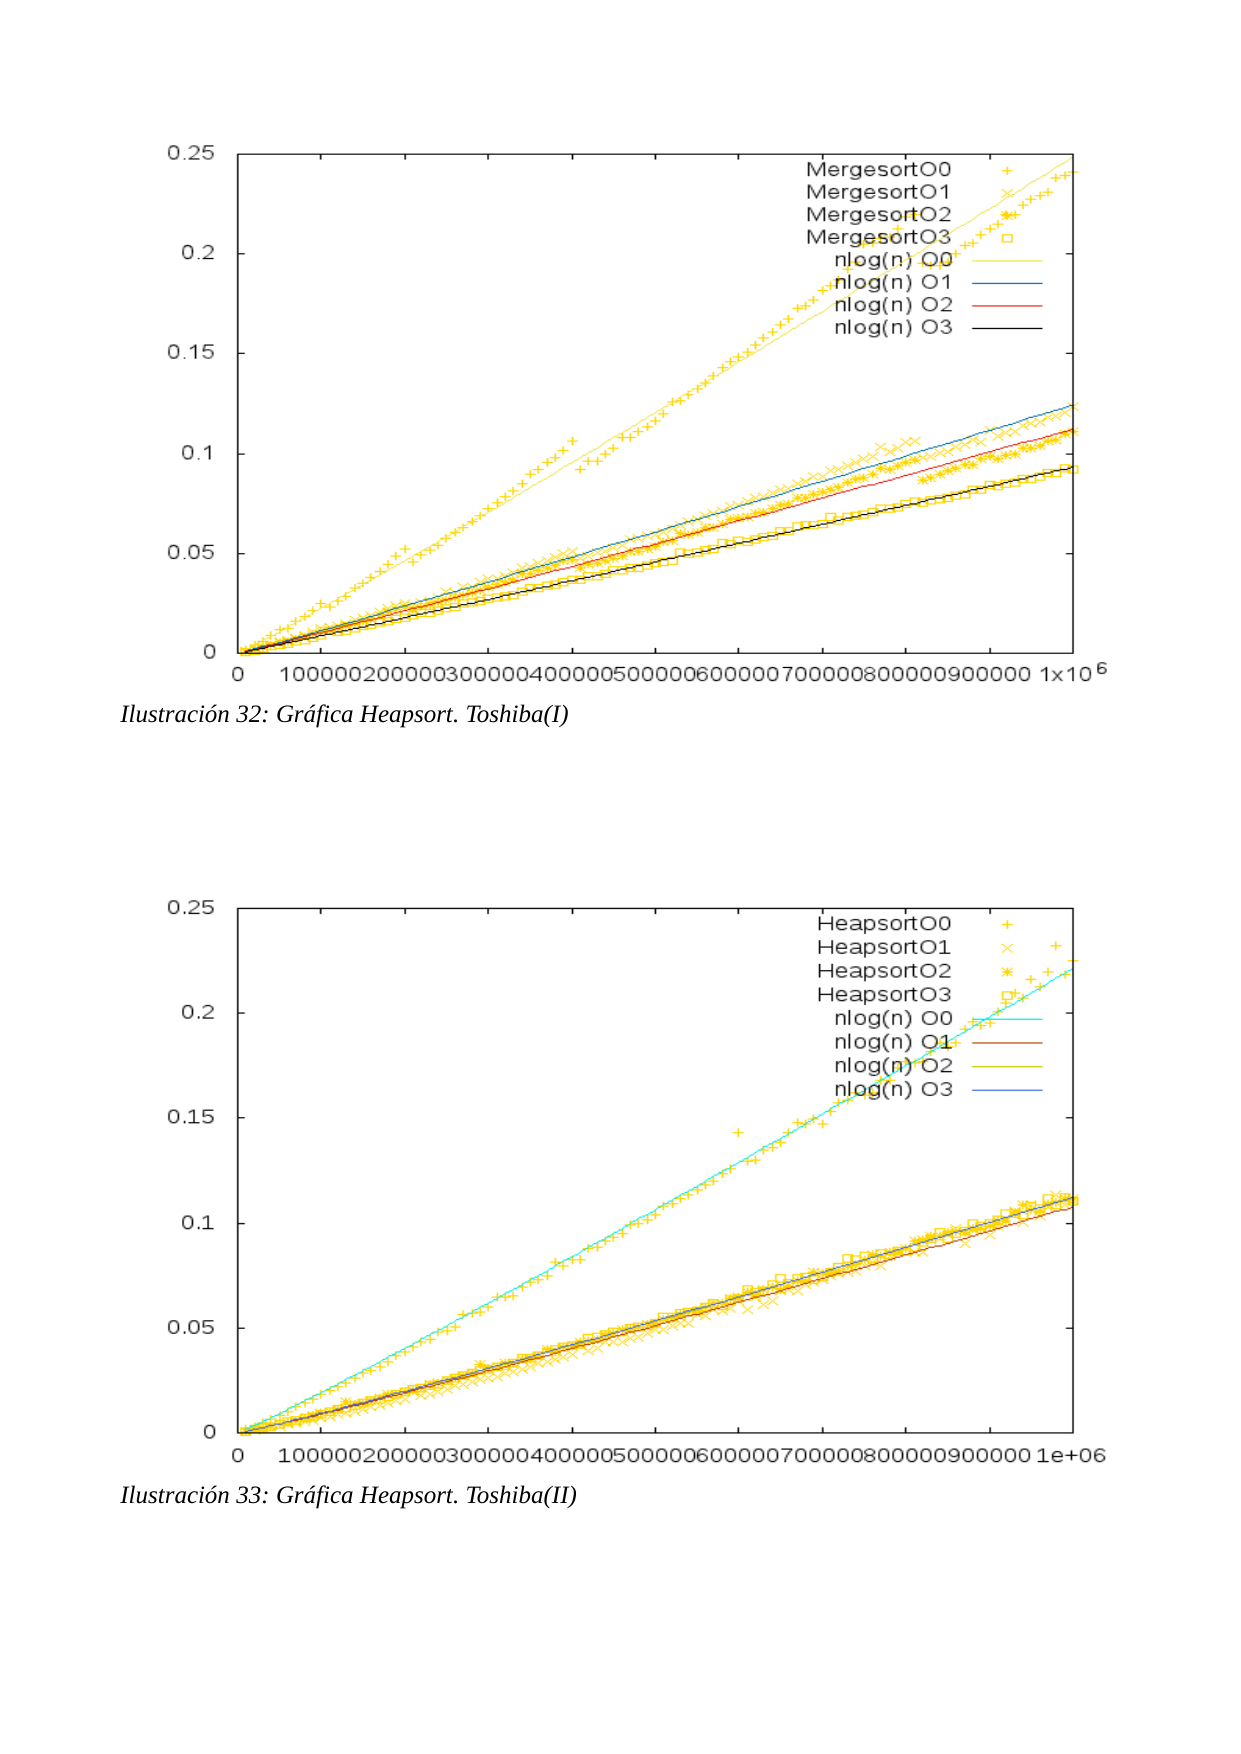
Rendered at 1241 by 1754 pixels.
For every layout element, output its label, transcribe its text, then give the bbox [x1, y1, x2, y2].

text Ilustración 33: Gráfica Heapsort. Toshiba(II) [120, 1481, 1120, 1509]
picture [120, 130, 1121, 699]
text Ilustración 32: Gráfica Heapsort. Toshiba(I) [120, 699, 1120, 727]
picture [120, 883, 1121, 1481]
